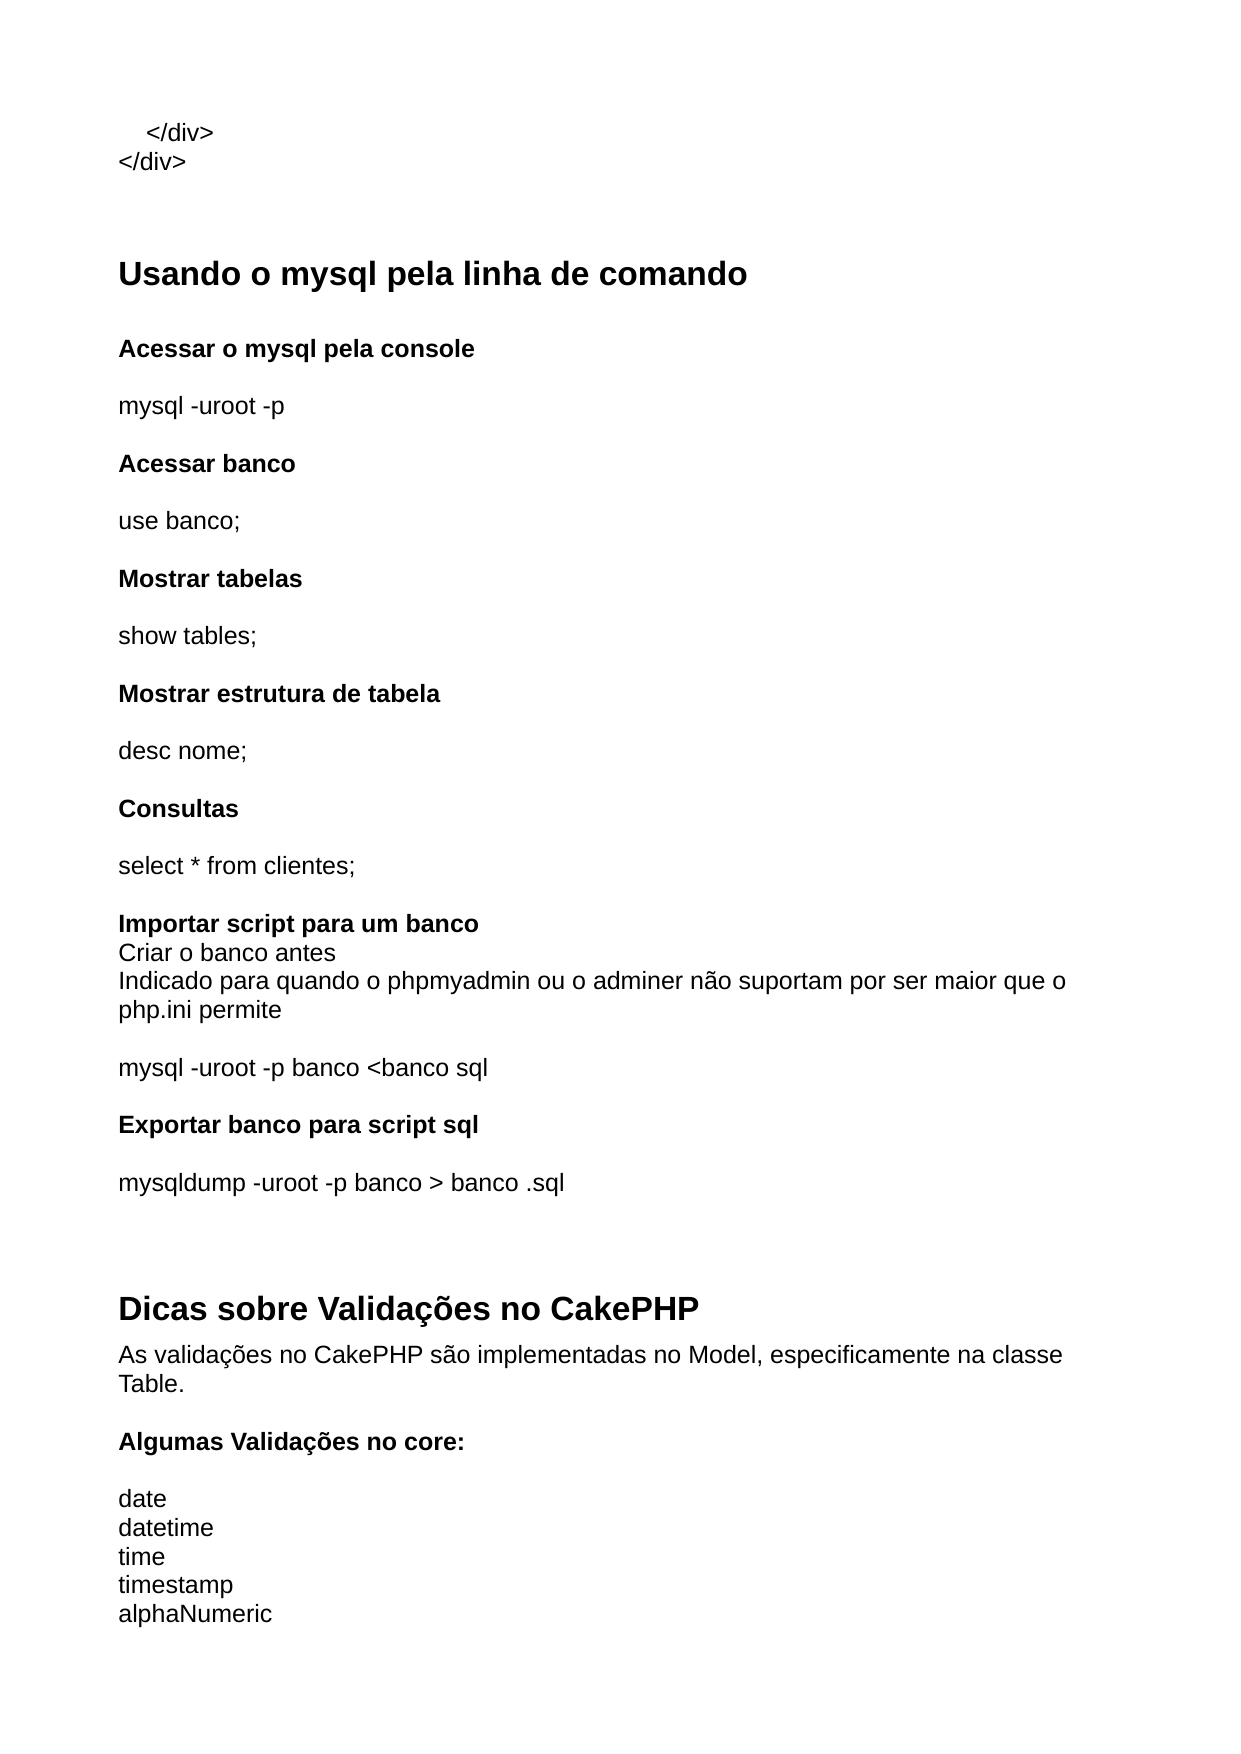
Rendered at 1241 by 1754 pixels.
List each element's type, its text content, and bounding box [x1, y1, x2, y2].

text show tables; [118, 621, 1122, 650]
text select * from clientes; [118, 851, 1122, 880]
text mysqldump -uroot -p banco > banco .sql [118, 1168, 1122, 1196]
text use banco; [118, 506, 1122, 535]
text Indicado para quando o phpmyadmin ou o adminer não suportam por ser maior que o php.ini permite [118, 966, 1122, 1024]
text time [118, 1542, 1122, 1570]
subtitle Dicas sobre Validações no CakePHP [118, 1289, 1122, 1328]
text desc nome; [118, 736, 1122, 765]
text Mostrar estrutura de tabela [118, 679, 1122, 708]
text timestamp [118, 1570, 1122, 1599]
text datetime [118, 1513, 1122, 1542]
text Consultas [118, 794, 1122, 823]
text </div> [118, 147, 1122, 176]
text Acessar banco [118, 449, 1122, 478]
text mysql -uroot -p [118, 391, 1122, 420]
text Criar o banco antes [118, 938, 1122, 966]
text Acessar o mysql pela console [118, 334, 1122, 363]
text Importar script para um banco [118, 909, 1122, 938]
text Exportar banco para script sql [118, 1110, 1122, 1139]
text date [118, 1484, 1122, 1513]
text As validações no CakePHP são implementadas no Model, especificamente na classe Table. [118, 1340, 1122, 1398]
subtitle Usando o mysql pela linha de comando [118, 254, 1122, 293]
text </div> [118, 118, 1122, 147]
text mysql -uroot -p banco <banco sql [118, 1053, 1122, 1081]
text Algumas Validações no core: [118, 1427, 1122, 1455]
text Mostrar tabelas [118, 564, 1122, 593]
text alphaNumeric [118, 1599, 1122, 1628]
